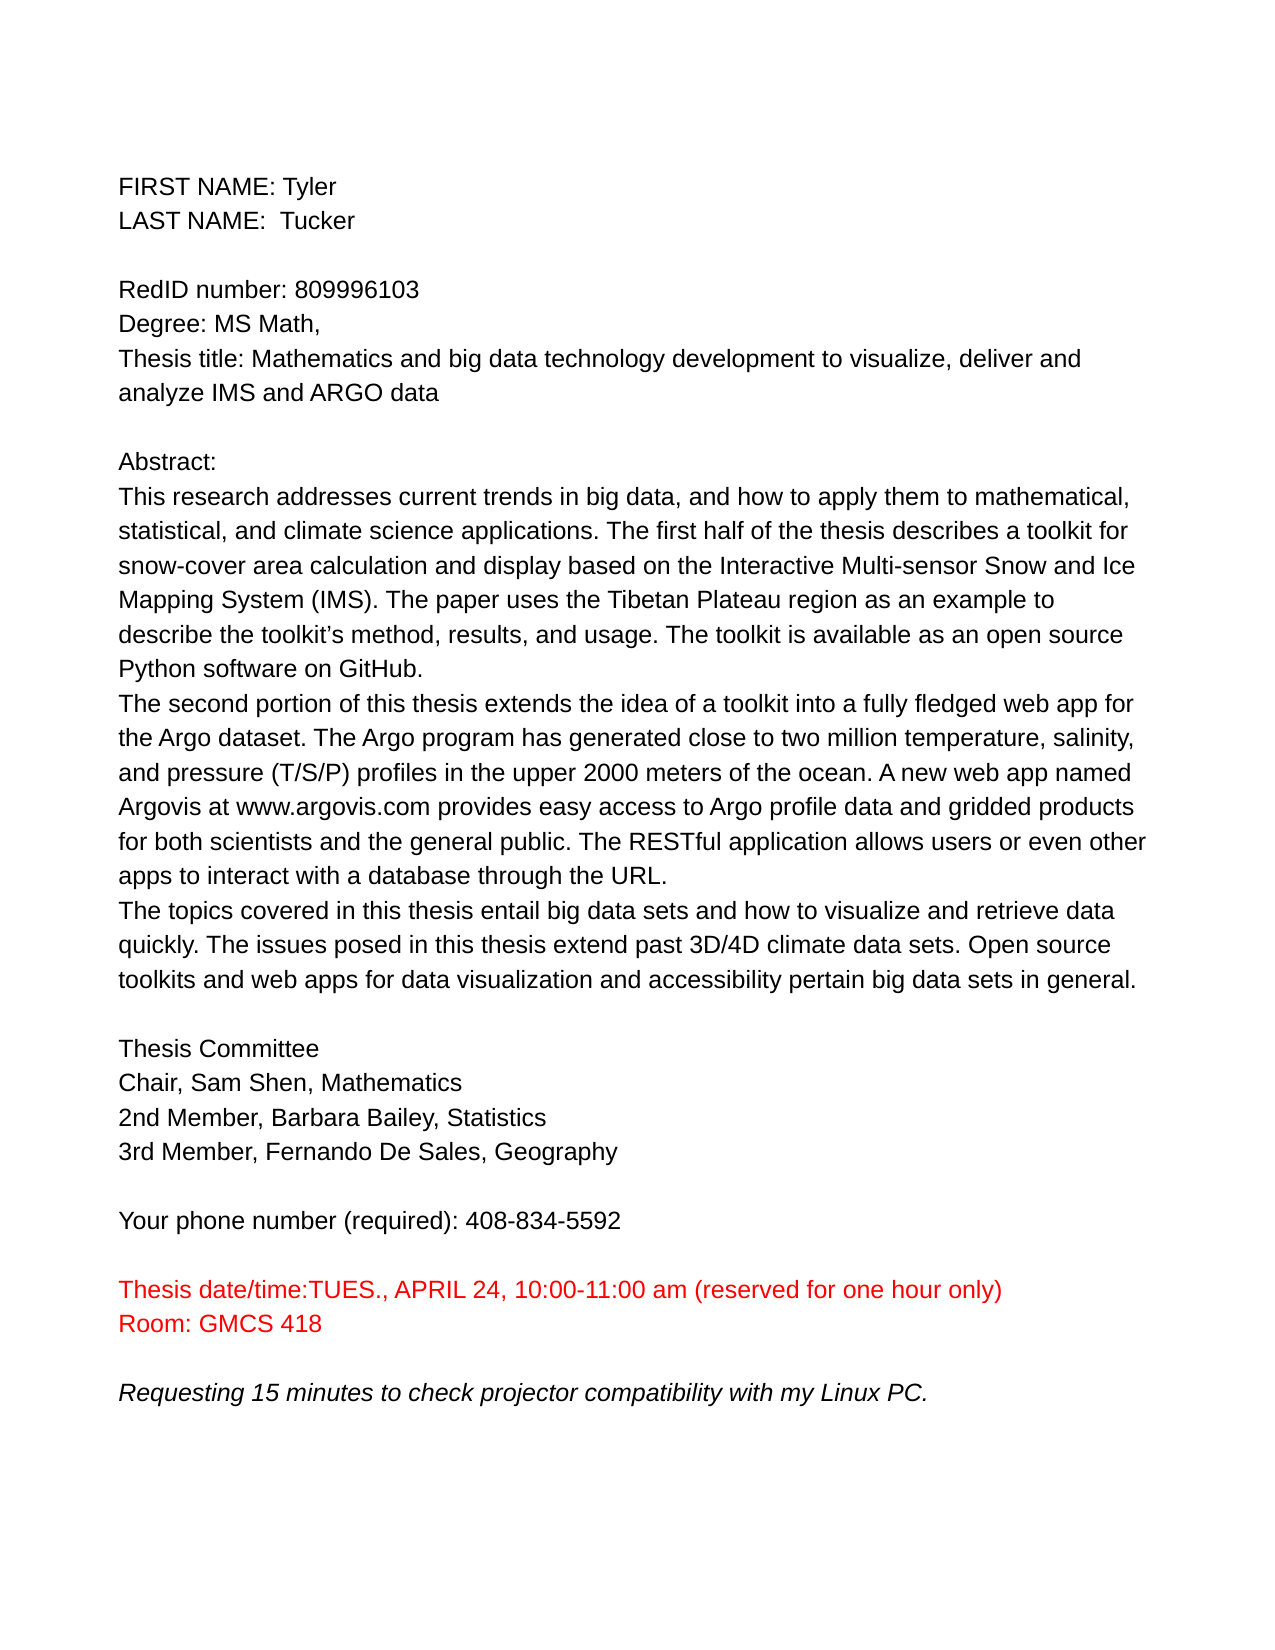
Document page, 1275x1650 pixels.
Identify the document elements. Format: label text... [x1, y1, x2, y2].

text Requesting 15 minutes to check projector compatibility with my Linux PC. [118, 1378, 1157, 1407]
text This research addresses current trends in big data, and how to apply them to mathematical, statistical, and climate science applications. The first half of the thesis describes a toolkit for snow-cover area calculation and display based on the Interactive Multi-sensor Snow and Ice Mapping System (IMS). The paper uses the Tibetan Plateau region as an example to describe the toolkit’s method, results, and usage. The toolkit is available as an open source Python software on GitHub. [118, 482, 1157, 683]
text Room: GMCS 418 [118, 1309, 1157, 1338]
text RedID number: 809996103 [118, 275, 1157, 304]
text Abstract: [118, 447, 1157, 476]
text 3rd Member, Fernando De Sales, Geography [118, 1137, 1157, 1166]
text Degree: MS Math, [118, 309, 1157, 338]
text 2nd Member, Barbara Bailey, Statistics [118, 1102, 1157, 1131]
text The topics covered in this thesis entail big data sets and how to visualize and retrieve data quickly. The issues posed in this thesis extend past 3D/4D climate data sets. Open source toolkits and web apps for data visualization and accessibility pertain big data sets in general. [118, 896, 1157, 993]
text Chair, Sam Shen, Mathematics [118, 1068, 1157, 1097]
text LAST NAME: Tucker [118, 206, 1157, 235]
text Thesis title: Mathematics and big data technology development to visualize, deliver and analyze IMS and ARGO data [118, 344, 1157, 407]
text Thesis Committee [118, 1033, 1157, 1062]
text The second portion of this thesis extends the idea of a toolkit into a fully fledged web app for the Argo dataset. The Argo program has generated close to two million temperature, salinity, and pressure (T/S/P) profiles in the upper 2000 meters of the ocean. A new web app named Argovis at www.argovis.com provides easy access to Argo profile data and gridded products for both scientists and the general public. The RESTful application allows users or even other apps to interact with a database through the URL. [118, 689, 1157, 890]
text Thesis date/time:TUES., APRIL 24, 10:00-11:00 am (reserved for one hour only) [118, 1275, 1157, 1304]
text Your phone number (required): 408-834-5592 [118, 1206, 1157, 1235]
text FIRST NAME: Tyler [118, 172, 1157, 200]
